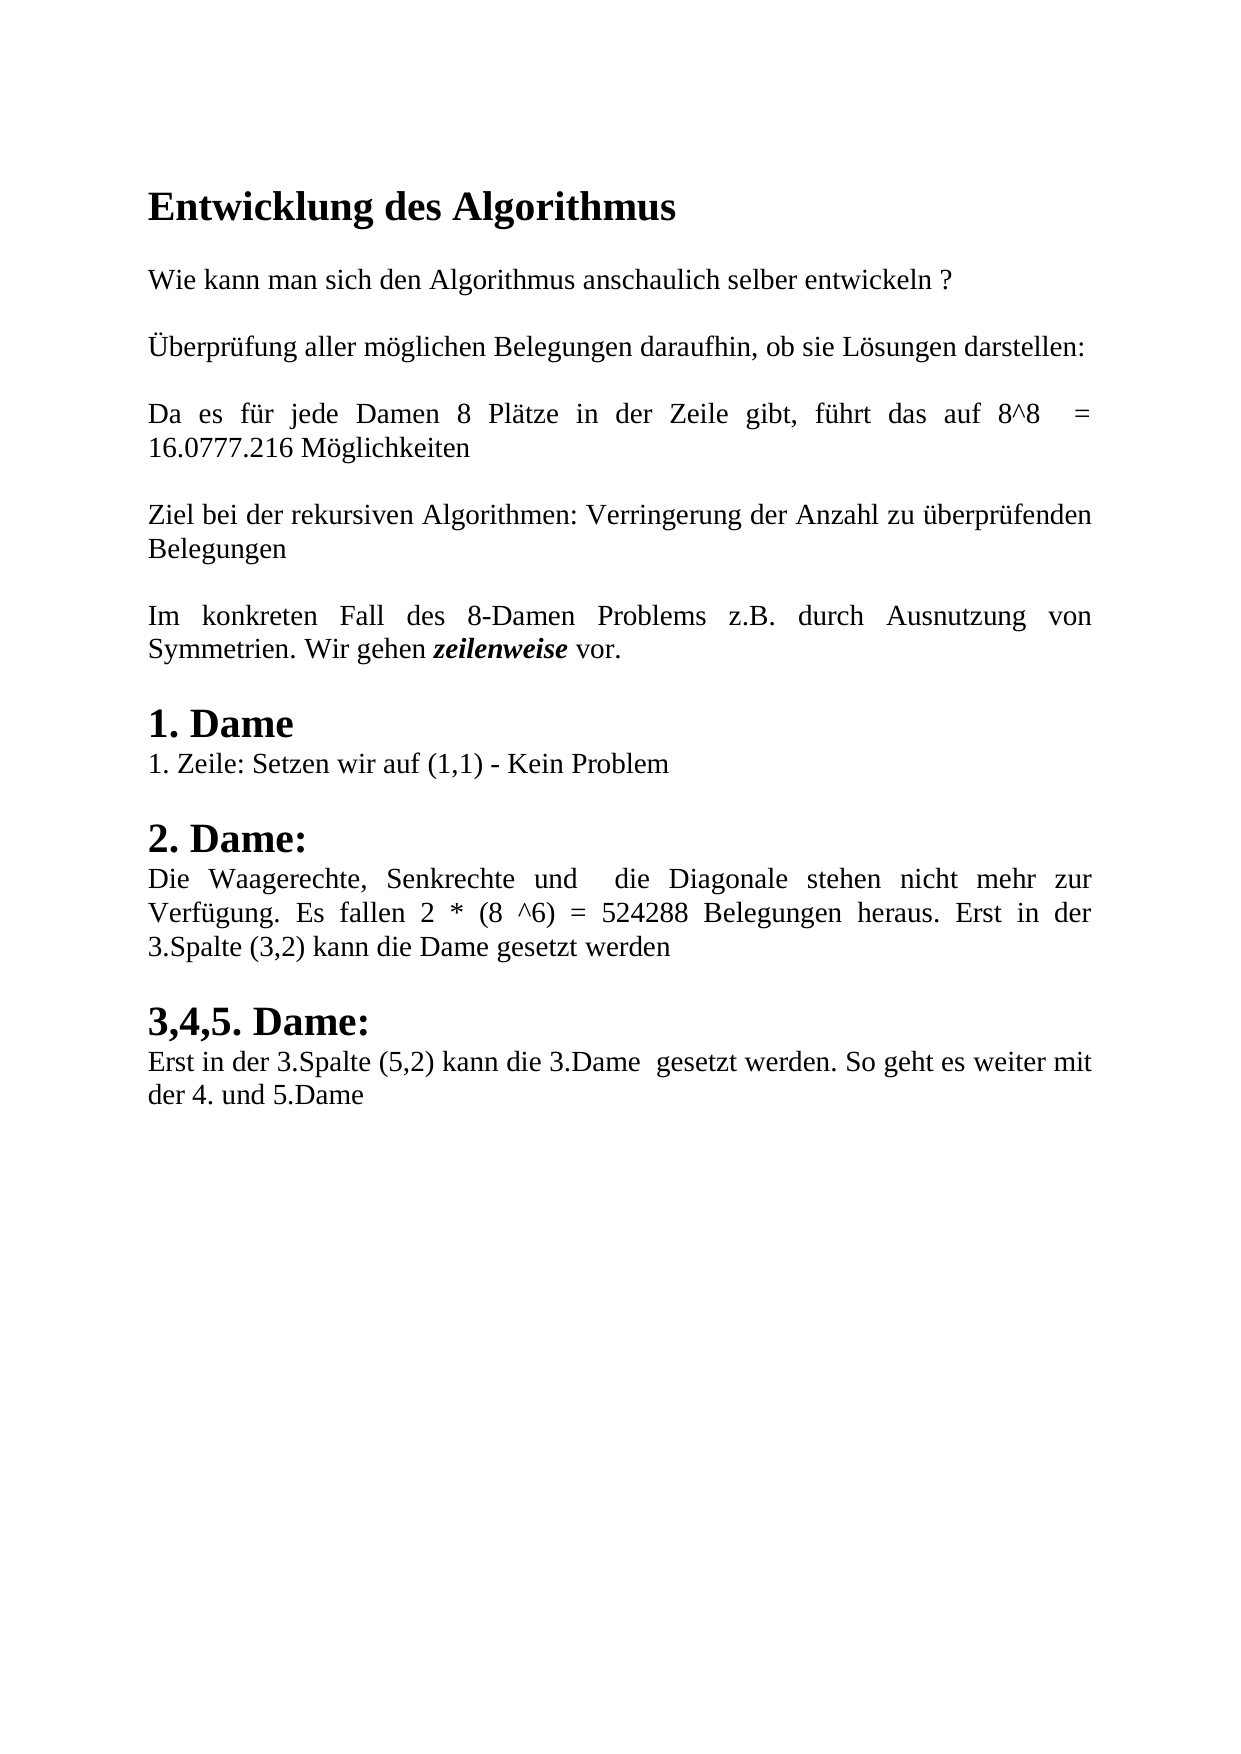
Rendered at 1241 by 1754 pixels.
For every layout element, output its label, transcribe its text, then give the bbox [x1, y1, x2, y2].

text Überprüfung aller möglichen Belegungen daraufhin, ob sie Lösungen darstellen: [148, 330, 1093, 363]
text Da es für jede Damen 8 Plätze in der Zeile gibt, führt das auf 8^8 = 16.0777.216 Möglichkeiten [148, 397, 1093, 464]
text Erst in der 3.Spalte (5,2) kann die 3.Dame gesetzt werden. So geht es weiter mit der 4. und 5.Dame [148, 1044, 1093, 1111]
text 3,4,5. Dame: [148, 996, 1093, 1044]
text Die Waagerechte, Senkrechte und die Diagonale stehen nicht mehr zur Verfügung. Es fallen 2 * (8 ^6) = 524288 Belegungen heraus. Erst in der 3.Spalte (3,2) kann die Dame gesetzt werden [148, 862, 1093, 962]
text 2. Dame: [148, 814, 1093, 862]
text 1. Dame [148, 699, 1093, 747]
text Entwicklung des Algorithmus [148, 181, 1093, 229]
text Im konkreten Fall des 8-Damen Problems z.B. durch Ausnutzung von Symmetrien. Wir gehen zeilenweise vor. [148, 598, 1093, 665]
text Wie kann man sich den Algorithmus anschaulich selber entwickeln ? [148, 263, 1093, 296]
text 1. Zeile: Setzen wir auf (1,1) - Kein Problem [148, 747, 1093, 780]
text Ziel bei der rekursiven Algorithmen: Verringerung der Anzahl zu überprüfenden Belegungen [148, 497, 1093, 564]
